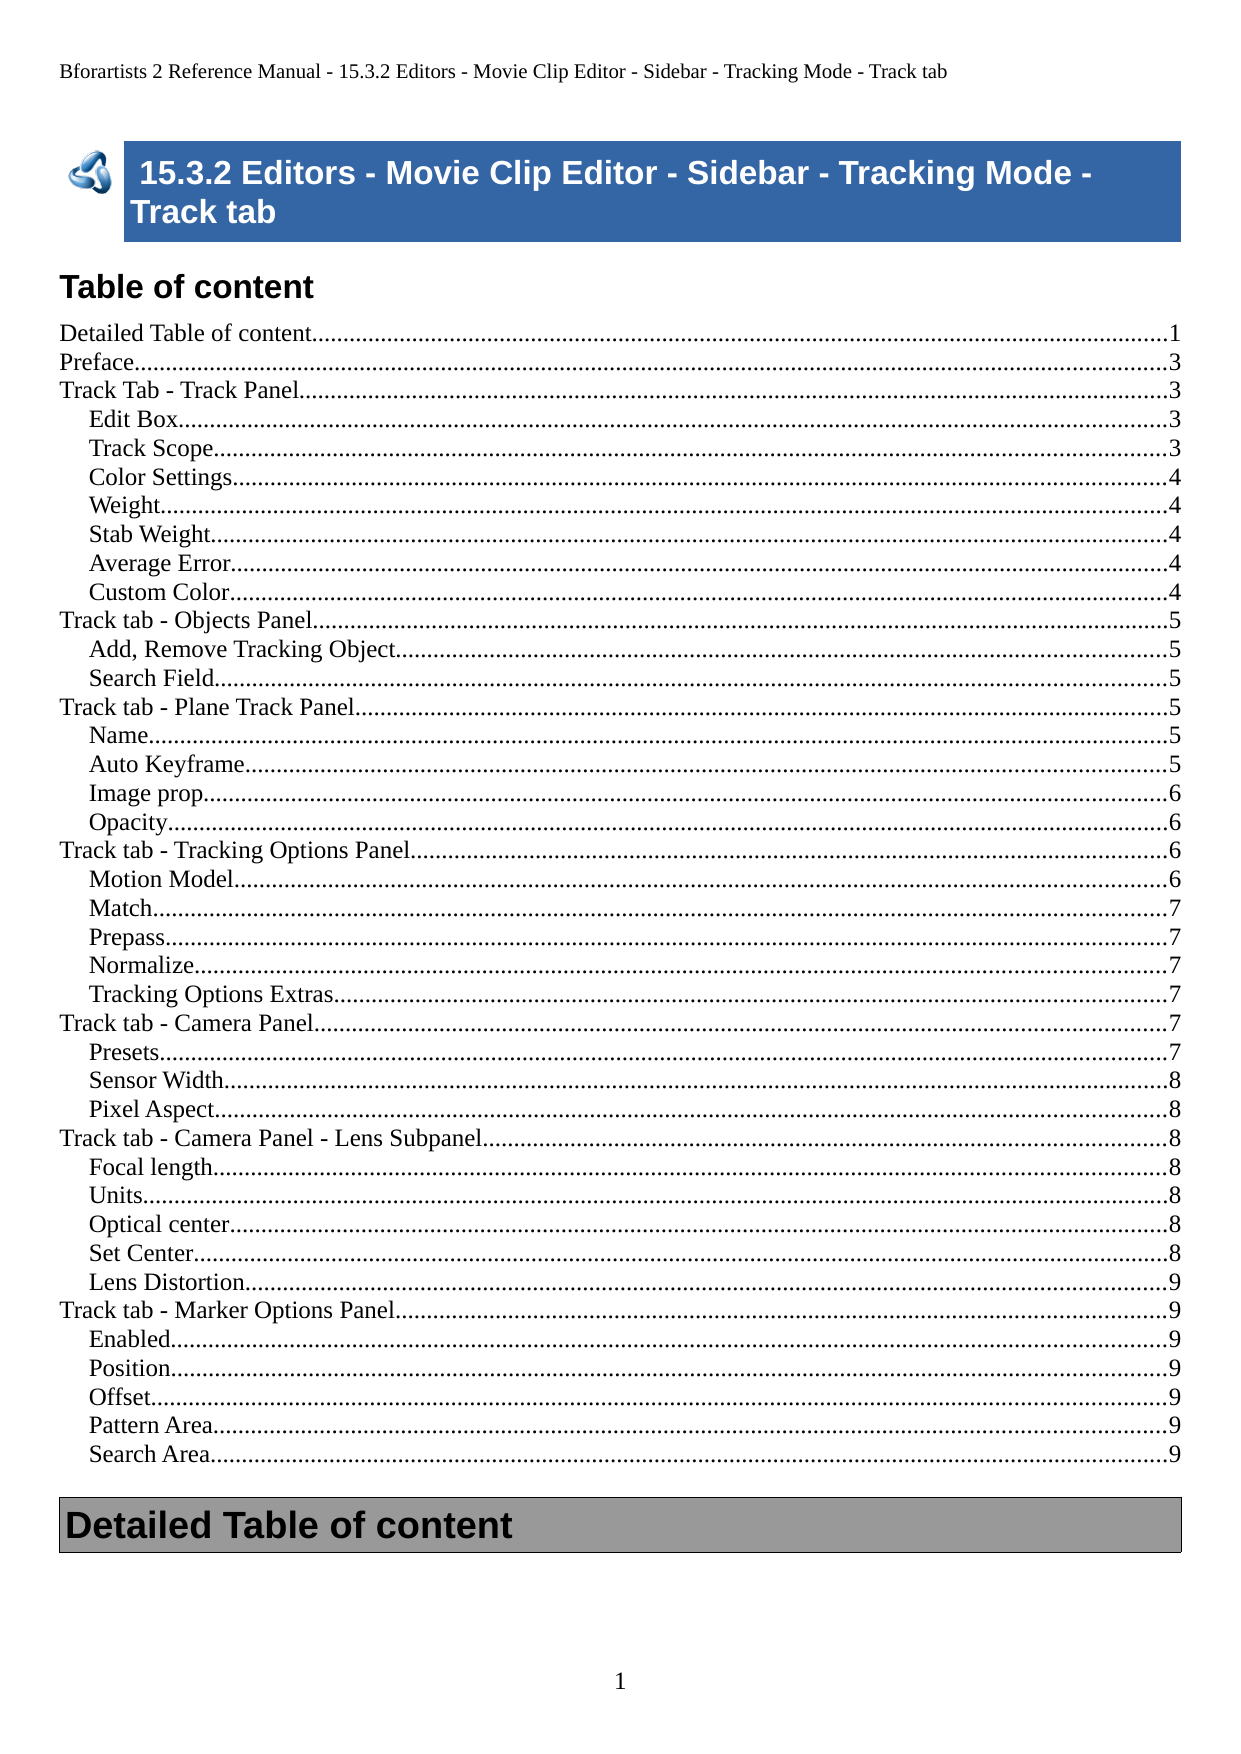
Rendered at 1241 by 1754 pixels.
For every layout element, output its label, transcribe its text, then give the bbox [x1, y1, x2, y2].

text Presets 7 [88, 1037, 1181, 1065]
text Search Area 9 [88, 1439, 1181, 1468]
text Track tab - Plane Track Panel 5 [59, 692, 1181, 720]
text Prepass 7 [88, 922, 1181, 950]
text Opacity 6 [88, 807, 1181, 835]
text Add, Remove Tracking Object 5 [88, 634, 1181, 663]
table_header Detailed Table of content [60, 1498, 1181, 1552]
text Normalize 7 [88, 950, 1181, 979]
table_header [59, 141, 124, 242]
text Preface 3 [59, 347, 1181, 375]
text Optical center 8 [88, 1209, 1181, 1238]
text Custom Color 4 [88, 577, 1181, 605]
text Detailed Table of content 1 [59, 318, 1181, 347]
text Track tab - Camera Panel 7 [59, 1008, 1181, 1037]
text Track tab - Camera Panel - Lens Subpanel 8 [59, 1123, 1181, 1152]
text Pixel Aspect 8 [88, 1094, 1181, 1123]
text Search Field 5 [88, 663, 1181, 692]
text Sensor Width 8 [88, 1065, 1181, 1094]
text Offset 9 [88, 1382, 1181, 1410]
text Track tab - Objects Panel 5 [59, 605, 1181, 634]
text Units 8 [88, 1180, 1181, 1209]
text Tracking Options Extras 7 [88, 979, 1181, 1008]
text Lens Distortion 9 [88, 1267, 1181, 1295]
subtitle Table of content [59, 267, 1181, 305]
text Pattern Area 9 [88, 1410, 1181, 1439]
text Auto Keyframe 5 [88, 749, 1181, 778]
text Track tab - Marker Options Panel 9 [59, 1295, 1181, 1324]
text Color Settings 4 [88, 462, 1181, 490]
text Focal length 8 [88, 1152, 1181, 1180]
text Track Scope 3 [88, 433, 1181, 462]
text Set Center 8 [88, 1238, 1181, 1267]
text Position 9 [88, 1353, 1181, 1382]
text Motion Model 6 [88, 864, 1181, 893]
text Image prop 6 [88, 778, 1181, 807]
text Average Error 4 [88, 548, 1181, 577]
text Weight 4 [88, 490, 1181, 519]
text Name 5 [88, 720, 1181, 749]
text Enabled 9 [88, 1324, 1181, 1353]
text Edit Box 3 [88, 404, 1181, 433]
text Match 7 [88, 893, 1181, 922]
text Track Tab - Track Panel 3 [59, 375, 1181, 404]
picture [65, 147, 114, 197]
text Track tab - Tracking Options Panel 6 [59, 835, 1181, 864]
text Stab Weight 4 [88, 519, 1181, 548]
table_header 15.3.2 Editors - Movie Clip Editor - Sidebar - Tracking Mode - Track tab [124, 141, 1181, 242]
